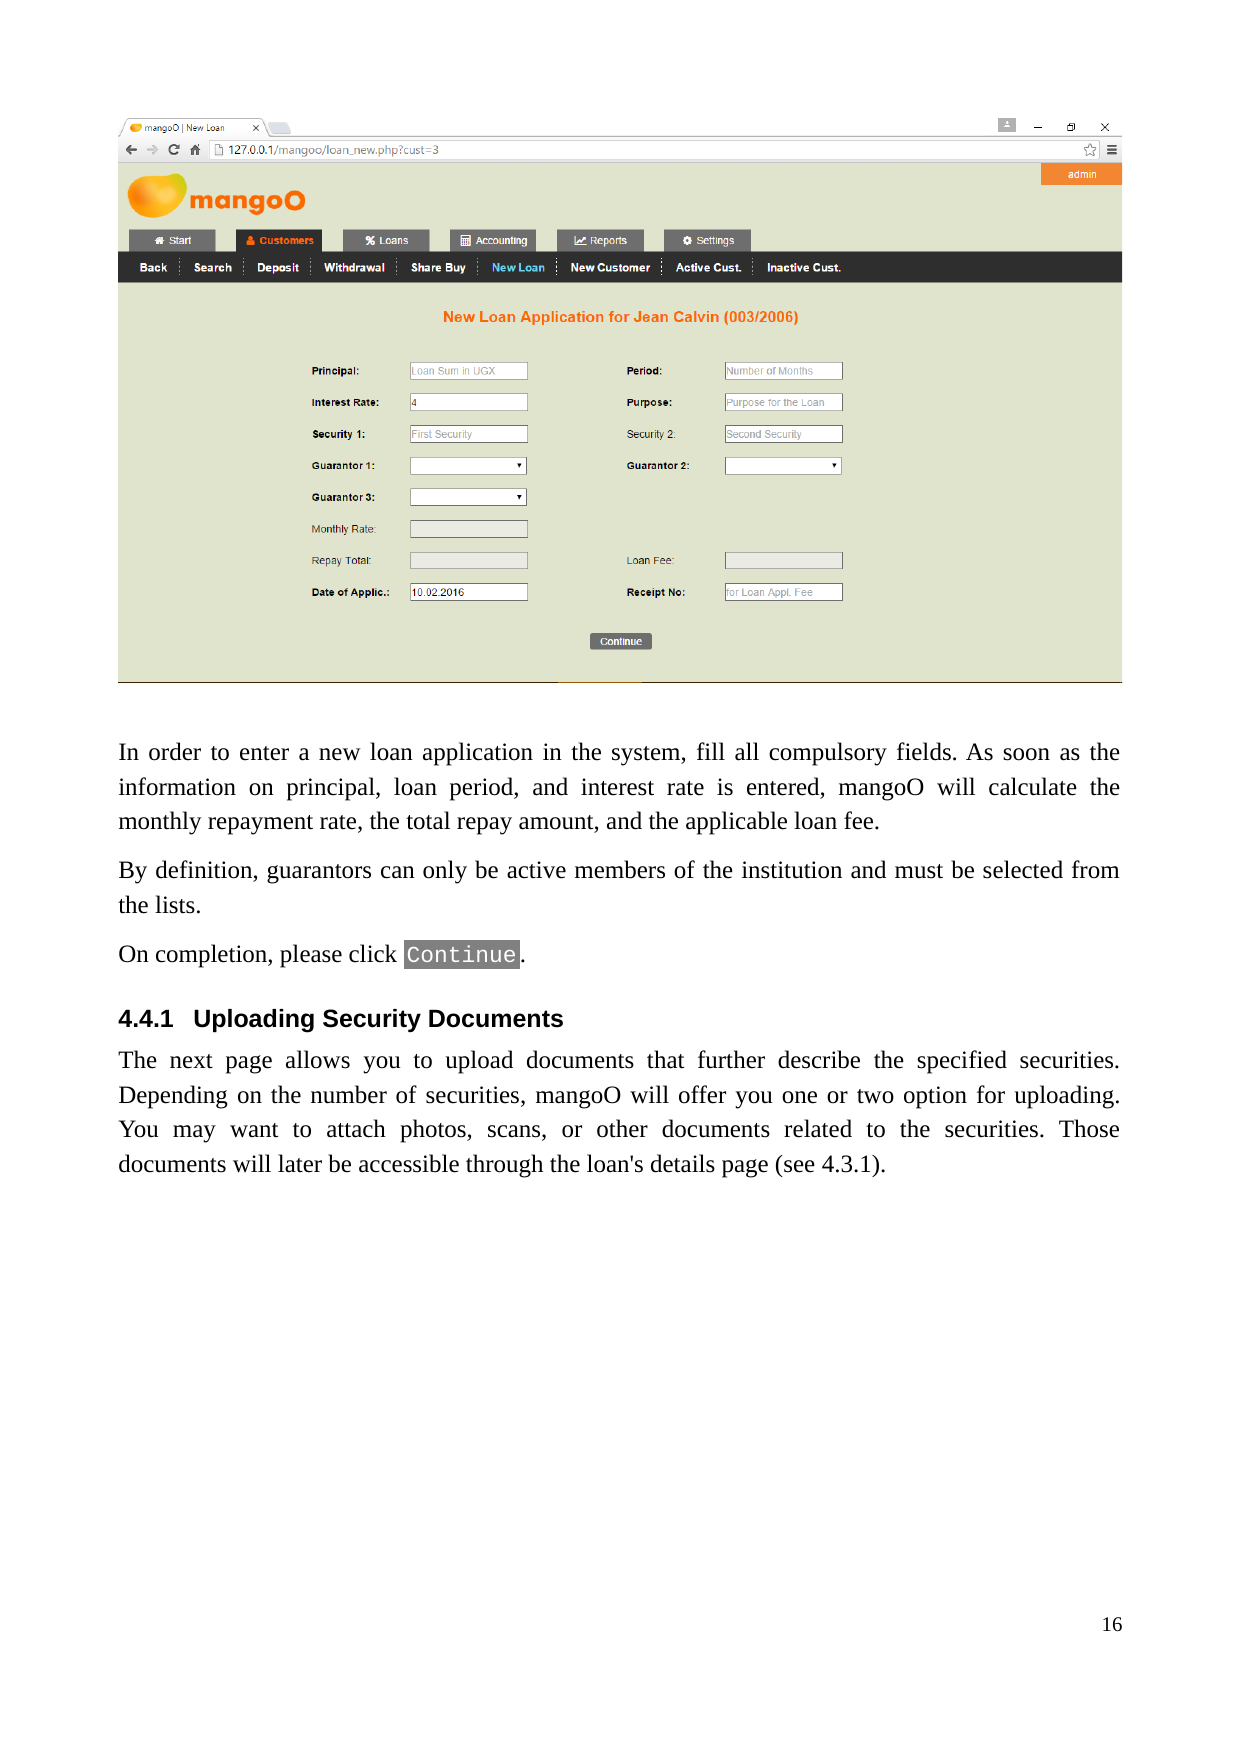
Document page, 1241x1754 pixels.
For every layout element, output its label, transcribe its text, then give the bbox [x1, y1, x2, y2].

text On completion, please click Continue. [118, 939, 1122, 969]
subtitle Uploading Security Documents [118, 1004, 1122, 1033]
text The next page allows you to upload documents that further describe the specified securities. Depending on the number of securities, mangoO will offer you one or two option for uploading. You may want to attach photos, scans, or other documents related to the securities. Those documents will later be accessible through the loan's details page (see 4.3.1). [118, 1046, 1122, 1178]
text By definition, guarantors can only be active members of the institution and must be selected from the lists. [118, 855, 1122, 918]
text In order to enter a new loan application in the system, fill all compulsory fields. As soon as the information on principal, loan period, and interest rate is entered, mangoO will calculate the monthly repayment rate, the total repay amount, and the applicable loan fee. [118, 737, 1122, 835]
picture [118, 118, 1123, 683]
